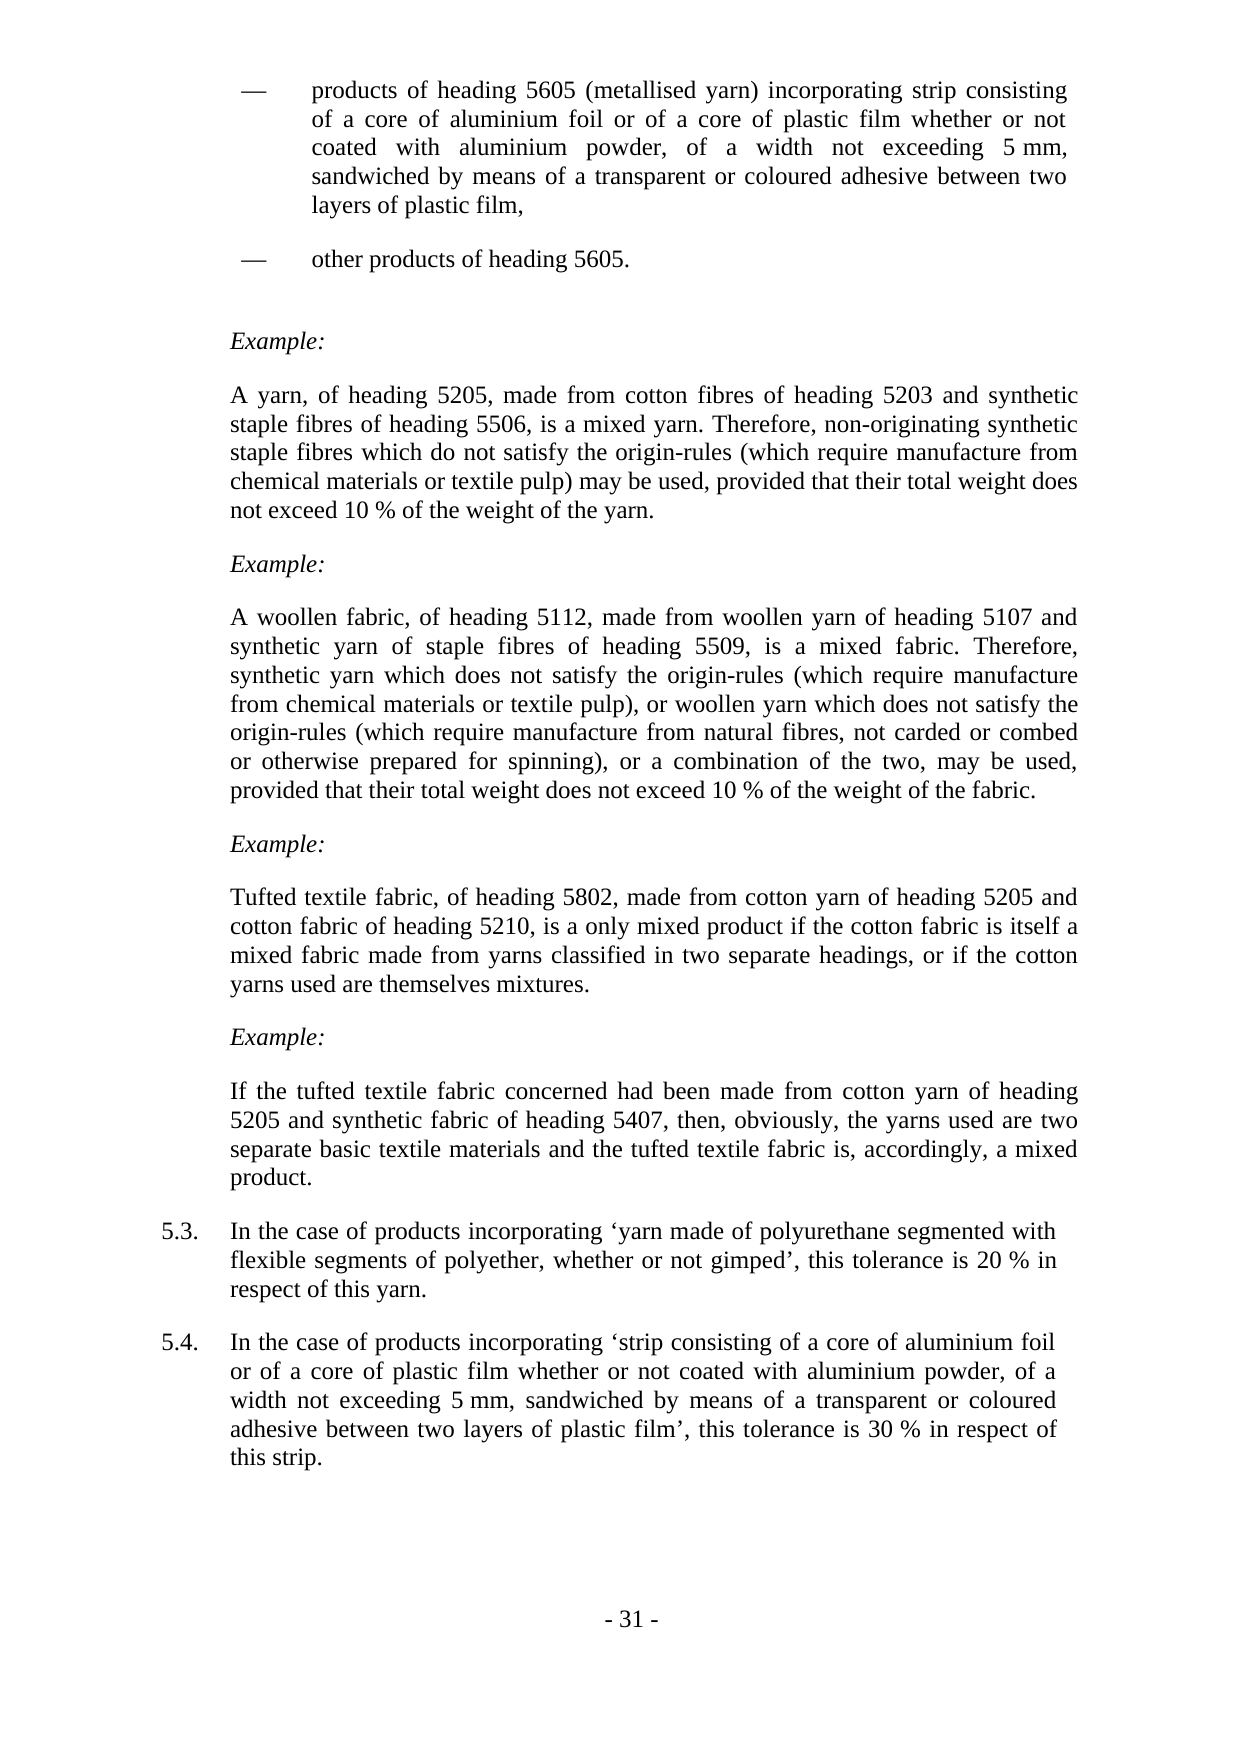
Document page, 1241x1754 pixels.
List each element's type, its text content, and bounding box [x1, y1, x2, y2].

table_cell — [230, 75, 300, 244]
table_cell In the case of products incorporating ‘strip consisting of a core of aluminium foil or of a core of plastic film whether or not coated with aluminium powder, of a width not exceeding 5 mm, sandwiched by means of a transparent or coloured adhesive between two layers of plastic film’, this tolerance is 30 % in respect of this strip. [219, 1328, 1068, 1496]
table_cell [1068, 1216, 1090, 1327]
table_cell Example: A yarn, of heading 5205, made from cotton fibres of heading 5203 and synthetic staple fibres of heading 5506, is a mixed yarn. Therefore, non-originating synthetic staple fibres which do not satisfy the origin-rules (which require manufacture from chemical materials or textile pulp) may be used, provided that their total weight does not exceed 10 % of the weight of the yarn. Example: A woollen fabric, of heading 5112, made from woollen yarn of heading 5107 and synthetic yarn of staple fibres of heading 5509, is a mixed fabric. Therefore, synthetic yarn which does not satisfy the origin-rules (which require manufacture from chemical materials or textile pulp), or woollen yarn which does not satisfy the origin-rules (which require manufacture from natural fibres, not carded or combed or otherwise prepared for spinning), or a combination of the two, may be used, provided that their total weight does not exceed 10 % of the weight of the fabric. Example: Tufted textile fabric, of heading 5802, made from cotton yarn of heading 5205 and cotton fabric of heading 5210, is a only mixed product if the cotton fabric is itself a mixed fabric made from yarns classified in two separate headings, or if the cotton yarns used are themselves mixtures. Example: If the tufted textile fabric concerned had been made from cotton yarn of heading 5205 and synthetic fabric of heading 5407, then, obviously, the yarns used are two separate basic textile materials and the tufted textile fabric is, accordingly, a mixed product. [219, 75, 1090, 1216]
table_cell [150, 75, 218, 1216]
table_cell 5.3. [150, 1216, 218, 1327]
table_cell products of heading 5605 (metallised yarn) incorporating strip consisting of a core of aluminium foil or of a core of plastic film whether or not coated with aluminium powder, of a width not exceeding 5 mm, sandwiched by means of a transparent or coloured adhesive between two layers of plastic film, [300, 75, 1079, 244]
table_cell 5.4. [150, 1328, 218, 1496]
table_cell — [230, 244, 300, 297]
table_cell In the case of products incorporating ‘yarn made of polyurethane segmented with flexible segments of polyether, whether or not gimped’, this tolerance is 20 % in respect of this yarn. [219, 1216, 1068, 1327]
table_cell other products of heading 5605. [300, 244, 1079, 297]
table_cell [1068, 1328, 1090, 1496]
